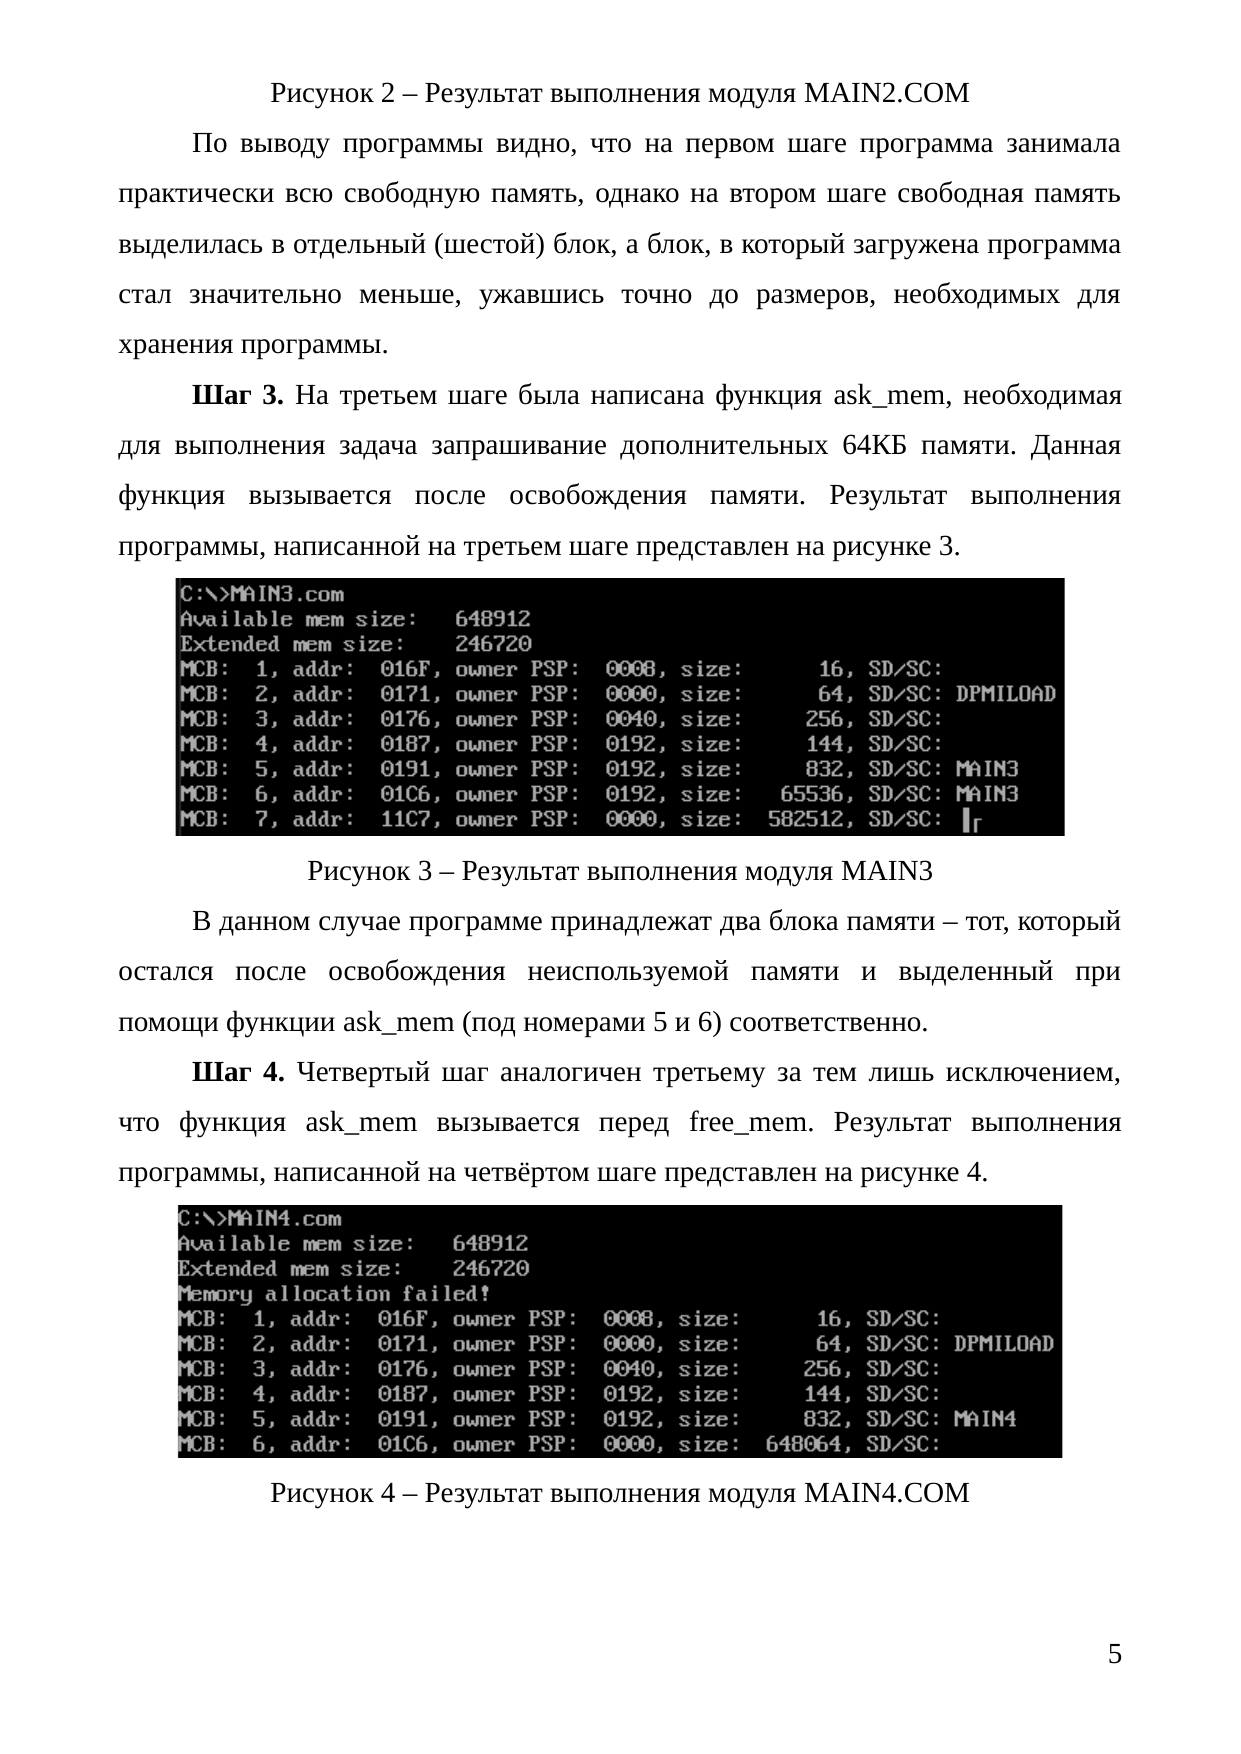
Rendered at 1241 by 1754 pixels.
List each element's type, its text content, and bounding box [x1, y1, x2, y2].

text По выводу программы видно, что на первом шаге программа занимала практически всю свободную память, однако на втором шаге свободная память выделилась в отдельный (шестой) блок, а блок, в который загружена программа стал значительно меньше, ужавшись точно до размеров, необходимых для хранения программы. [118, 125, 1122, 360]
text В данном случае программе принадлежат два блока памяти – тот, который остался после освобождения неиспользуемой памяти и выделенный при помощи функции ask_mem (под номерами 5 и 6) соответственно. [118, 903, 1122, 1037]
text Рисунок 3 – Результат выполнения модуля MAIN3 [118, 853, 1122, 886]
text Рисунок 4 – Результат выполнения модуля MAIN4.COM [118, 1475, 1122, 1508]
text Шаг 4. Четвертый шаг аналогичен третьему за тем лишь исключением, что функция ask_mem вызывается перед free_mem. Результат выполнения программы, написанной на четвёртом шаге представлен на рисунке 4. [118, 1054, 1122, 1188]
text Шаг 3. На третьем шаге была написана функция ask_mem, необходимая для выполнения задача запрашивание дополнительных 64КБ памяти. Данная функция вызывается после освобождения памяти. Результат выполнения программы, написанной на третьем шаге представлен на рисунке 3. [118, 377, 1122, 561]
text Рисунок 2 – Результат выполнения модуля MAIN2.COM [118, 75, 1122, 108]
